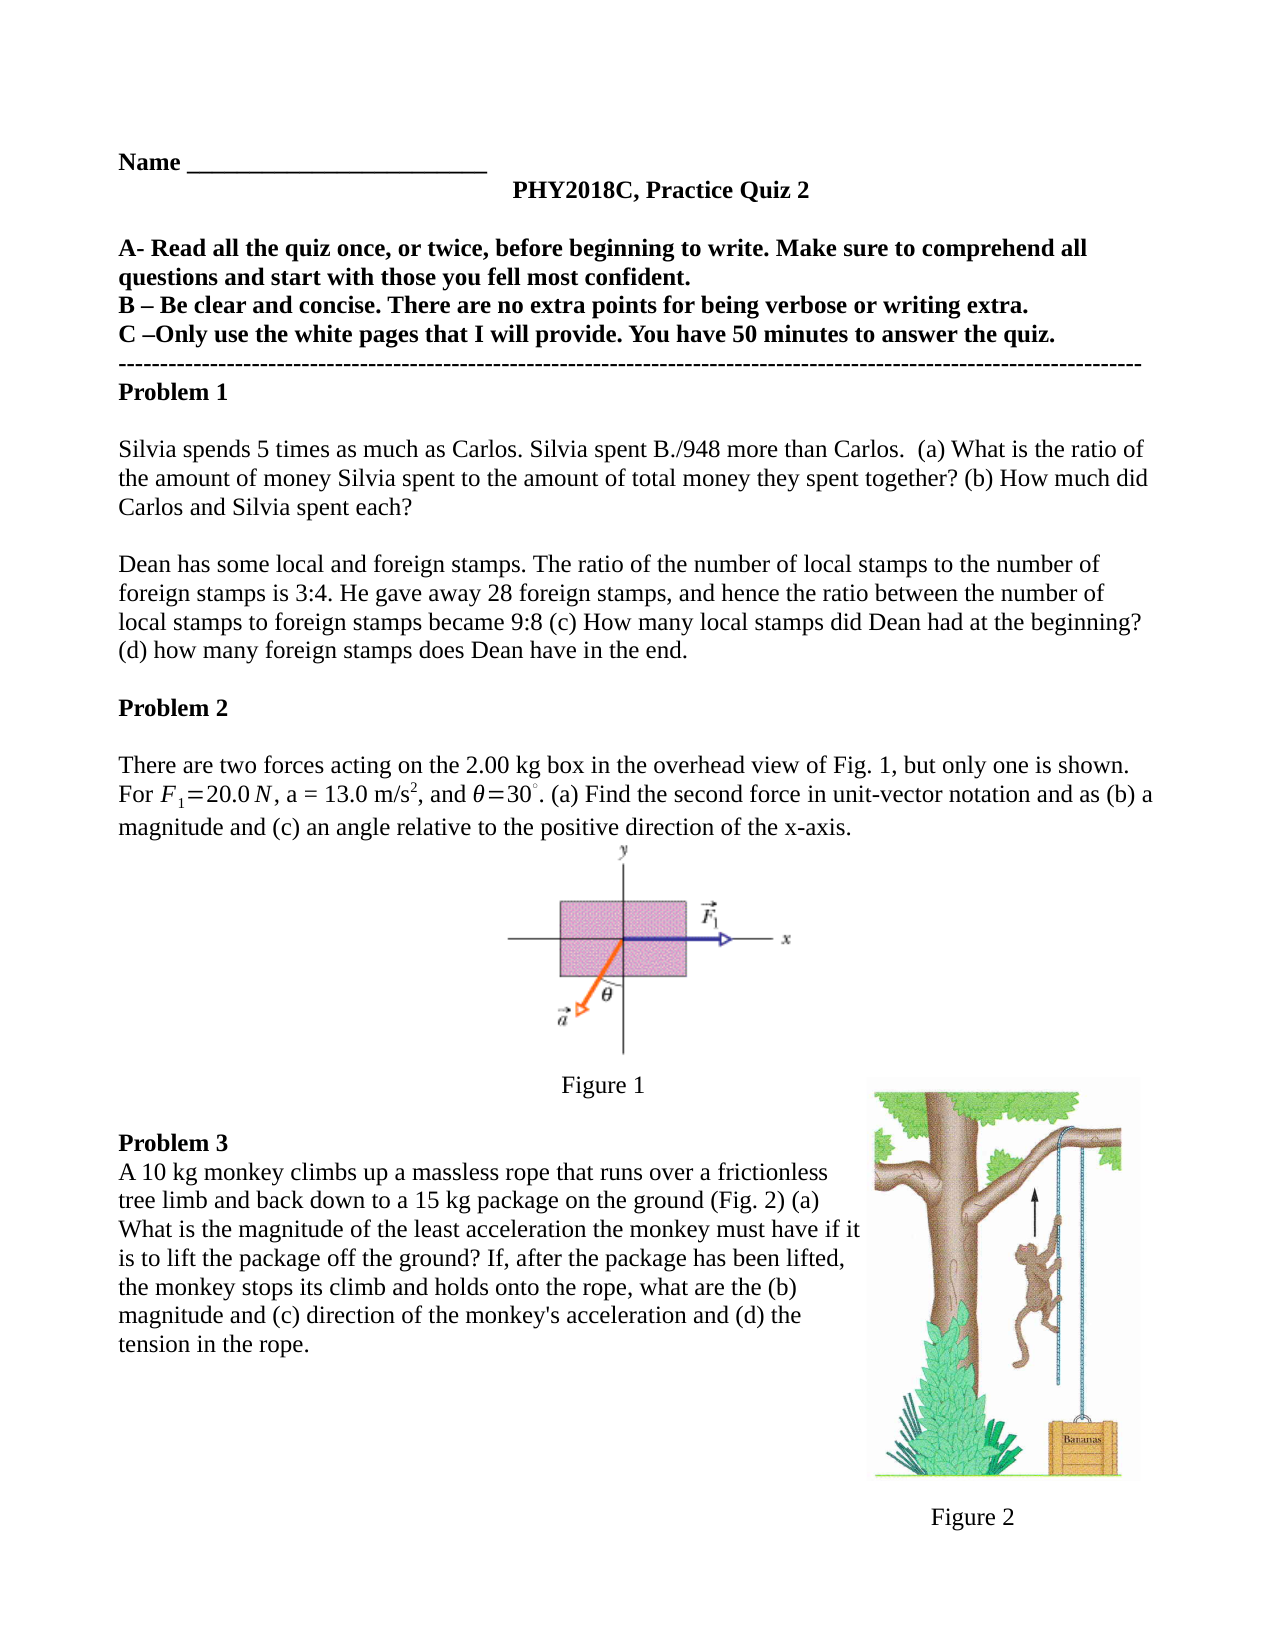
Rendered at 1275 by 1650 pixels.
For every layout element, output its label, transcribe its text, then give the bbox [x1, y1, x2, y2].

text A- Read all the quiz once, or twice, before beginning to write. Make sure to comprehend all questions and start with those you fell most confident. [118, 233, 1157, 291]
text PHY2018C, Practice Quiz 2 [118, 176, 1157, 204]
text Problem 3 [118, 1128, 866, 1157]
text Figure 1 [118, 1071, 1157, 1099]
text Dean has some local and foreign stamps. The ratio of the number of local stamps to the number of foreign stamps is 3:4. He gave away 28 foreign stamps, and hence the ratio between the number of local stamps to foreign stamps became 9:8 (c) How many local stamps did Dean had at the beginning? (d) how many foreign stamps does Dean have in the end. [118, 549, 1157, 664]
text Figure 2 [118, 1502, 1157, 1531]
text B – Be clear and concise. There are no extra points for being verbose or writing extra. [118, 291, 1157, 319]
text Problem 2 [118, 693, 1157, 722]
picture [866, 1077, 1141, 1481]
text Silvia spends 5 times as much as Carlos. Silvia spent B./948 more than Carlos. (a) What is the ratio of the amount of money Silvia spent to the amount of total money they spent together? (b) How much did Carlos and Silvia spent each? [118, 434, 1157, 521]
text Problem 1 [118, 377, 1157, 406]
text --------------------------------------------------------------------------------------------------------------------------- [118, 348, 1157, 377]
text C –Only use the white pages that I will provide. You have 50 minutes to answer the quiz. [118, 319, 1157, 348]
text A 10 kg monkey climbs up a massless rope that runs over a frictionless tree limb and back down to a 15 kg package on the ground (Fig. 2) (a) What is the magnitude of the least acceleration the monkey must have if it is to lift the package off the ground? If, after the package has been lifted, the monkey stops its climb and holds onto the rope, what are the (b) magnitude and (c) direction of the monkey's acceleration and (d) the tension in the rope. [118, 1157, 866, 1358]
text [1141, 1128, 1157, 1157]
text Name ________________________ [118, 147, 1157, 176]
text There are two forces acting on the 2.00 kg box in the overhead view of Fig. 1, but only one is shown. For , a = 13.0 m/s2, and . (a) Find the second force in unit-vector notation and as (b) a magnitude and (c) an angle relative to the positive direction of the x-axis. [118, 751, 1157, 841]
picture [505, 841, 794, 1062]
